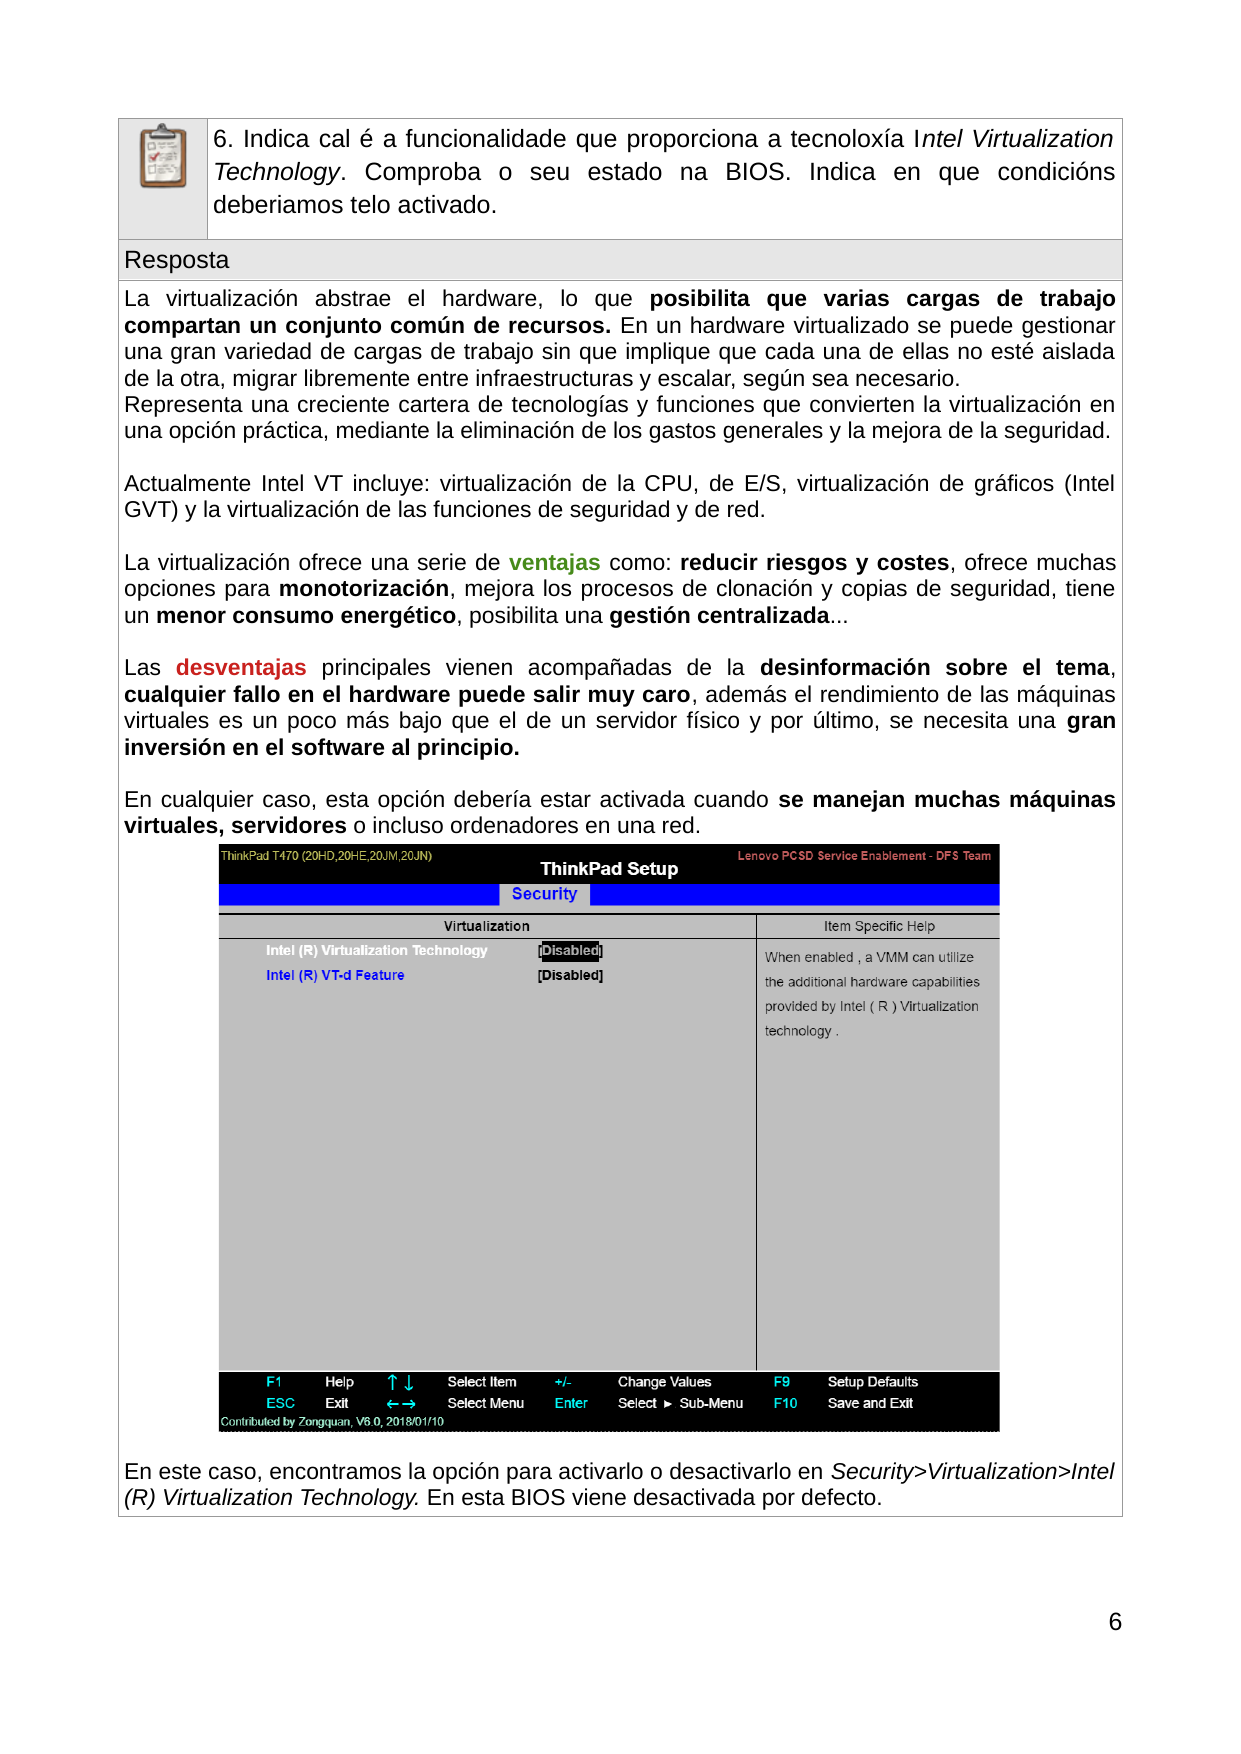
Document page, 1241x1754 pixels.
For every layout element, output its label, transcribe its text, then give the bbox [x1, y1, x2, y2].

picture [130, 123, 195, 189]
table_cell La virtualización abstrae el hardware, lo que posibilita que varias cargas de trabajo compartan un conjunto común de recursos. En un hardware virtualizado se puede gestionar una gran variedad de cargas de trabajo sin que implique que cada una de ellas no esté aislada de la otra, migrar libremente entre infraestructuras y escalar, según sea necesario. Representa una creciente cartera de tecnologías y funciones que convierten la virtualización en una opción práctica, mediante la eliminación de los gastos generales y la mejora de la seguridad. Actualmente Intel VT incluye: virtualización de la CPU, de E/S, virtualización de gráficos (Intel GVT) y la virtualización de las funciones de seguridad y de red. La virtualización ofrece una serie de ventajas como: reducir riesgos y costes, ofrece muchas opciones para monotorización, mejora los procesos de clonación y copias de seguridad, tiene un menor consumo energético, posibilita una gestión centralizada... Las desventajas principales vienen acompañadas de la desinformación sobre el tema, cualquier fallo en el hardware puede salir muy caro, además el rendimiento de las máquinas virtuales es un poco más bajo que el de un servidor físico y por último, se necesita una gran inversión en el software al principio. En cualquier caso, esta opción debería estar activada cuando se manejan muchas máquinas virtuales, servidores o incluso ordenadores en una red. En este caso, encontramos la opción para activarlo o desactivarlo en Security>Virtualization>Intel (R) Virtualization Technology. En esta BIOS viene desactivada por defecto. [119, 281, 1122, 1516]
table_cell Resposta [119, 240, 1122, 279]
table_header [119, 119, 207, 239]
table_header 6. Indica cal é a funcionalidade que proporciona a tecnoloxía Intel Virtualization Technology. Comproba o seu estado na BIOS. Indica en que condicións deberiamos telo activado. [208, 119, 1122, 239]
picture [218, 844, 1000, 1432]
